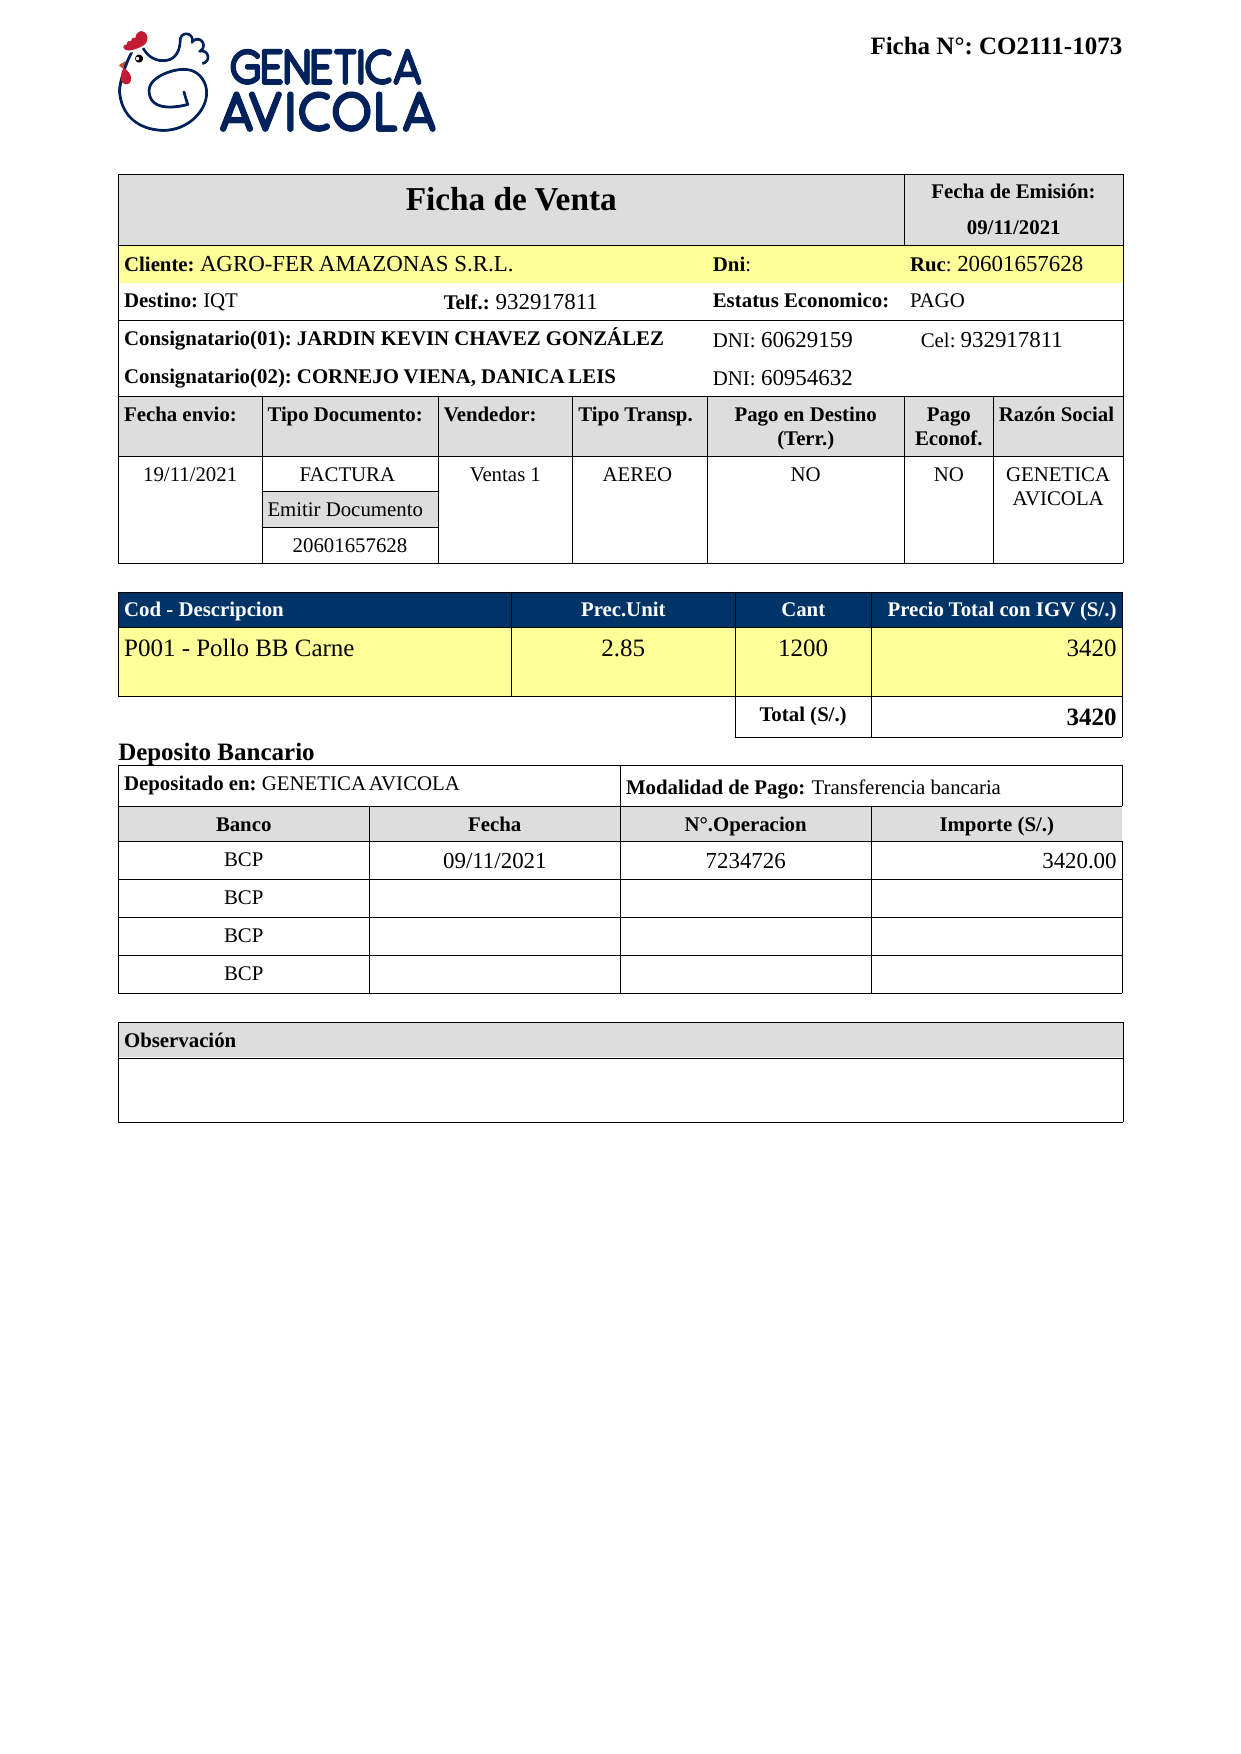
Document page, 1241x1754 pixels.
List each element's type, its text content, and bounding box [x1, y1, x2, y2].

table_cell [370, 918, 620, 955]
table_header Prec.Unit [512, 593, 735, 627]
text Deposito Bancario [118, 737, 1122, 765]
table_header Modalidad de Pago: Transferencia bancaria [621, 766, 1122, 806]
table_cell [370, 956, 620, 993]
table_cell GENETICA AVICOLA [994, 457, 1123, 563]
table_header Cod - Descripcion [119, 593, 511, 627]
table_cell 09/11/2021 [370, 842, 620, 879]
table_cell [370, 880, 620, 917]
table_cell Ruc: 20601657628 [904, 246, 1123, 283]
table_cell Vendedor: [439, 397, 572, 456]
table_cell BCP [119, 880, 369, 917]
table_cell Telf.: 932917811 [438, 283, 707, 320]
table_cell Consignatario(02): CORNEJO VIENA, DANICA LEIS [119, 358, 707, 396]
table_cell 7234726 [621, 842, 871, 879]
table_cell DNI: 60954632 [707, 358, 1123, 396]
table_cell NO [708, 457, 904, 563]
picture [118, 31, 436, 132]
table_cell 3420.00 [872, 842, 1122, 879]
table_cell Banco [119, 807, 369, 841]
table_cell [621, 880, 871, 917]
table_cell [511, 697, 735, 737]
table_cell FACTURA [263, 457, 438, 491]
table_cell Cel: 932917811 [915, 321, 1123, 358]
table_cell [621, 956, 871, 993]
table_cell Destino: IQT [119, 283, 438, 320]
table_cell 3420 [872, 628, 1122, 696]
table_header Depositado en: GENETICA AVICOLA [119, 766, 620, 806]
table_cell NO [905, 457, 993, 563]
table_cell [119, 1059, 1123, 1122]
table_cell Tipo Transp. [573, 397, 707, 456]
table_header Cant [736, 593, 871, 627]
table_header Observación [119, 1023, 1123, 1057]
table_cell 2.85 [512, 628, 735, 696]
table_cell Tipo Documento: [263, 397, 438, 456]
table_header Ficha de Venta [119, 175, 904, 245]
table_cell BCP [119, 956, 369, 993]
table_cell [118, 697, 511, 737]
table_cell AEREO [573, 457, 707, 563]
table_cell Ventas 1 [439, 457, 572, 563]
table_cell Emitir Documento [263, 492, 438, 527]
table_cell Fecha [370, 807, 620, 841]
table_cell Consignatario(01): JARDIN KEVIN CHAVEZ GONZÁLEZ [119, 321, 707, 358]
table_cell Dni: [707, 246, 904, 283]
table_cell [621, 918, 871, 955]
table_cell Estatus Economico: [707, 283, 904, 320]
table_cell Cliente: AGRO-FER AMAZONAS S.R.L. [119, 246, 707, 283]
table_cell [872, 880, 1122, 917]
table_cell [872, 956, 1122, 993]
table_cell BCP [119, 842, 369, 879]
table_cell Razón Social [994, 397, 1123, 456]
table_cell N°.Operacion [621, 807, 871, 841]
table_cell BCP [119, 918, 369, 955]
table_cell Fecha envio: [119, 397, 262, 456]
table_header Fecha de Emisión: [905, 175, 1123, 209]
table_cell 09/11/2021 [905, 209, 1123, 245]
table_cell 3420 [872, 697, 1122, 737]
table_cell Total (S/.) [736, 697, 871, 737]
table_cell [872, 918, 1122, 955]
table_cell DNI: 60629159 [707, 321, 915, 358]
table_header Precio Total con IGV (S/.) [872, 593, 1122, 627]
table_cell Importe (S/.) [872, 807, 1122, 841]
table_cell 19/11/2021 [119, 457, 262, 563]
table_cell PAGO [904, 283, 1123, 320]
table_cell P001 - Pollo BB Carne [119, 628, 511, 696]
table_cell Pago Econof. [905, 397, 993, 456]
table_cell Pago en Destino (Terr.) [708, 397, 904, 456]
table_cell 1200 [736, 628, 871, 696]
table_cell 20601657628 [263, 528, 438, 563]
